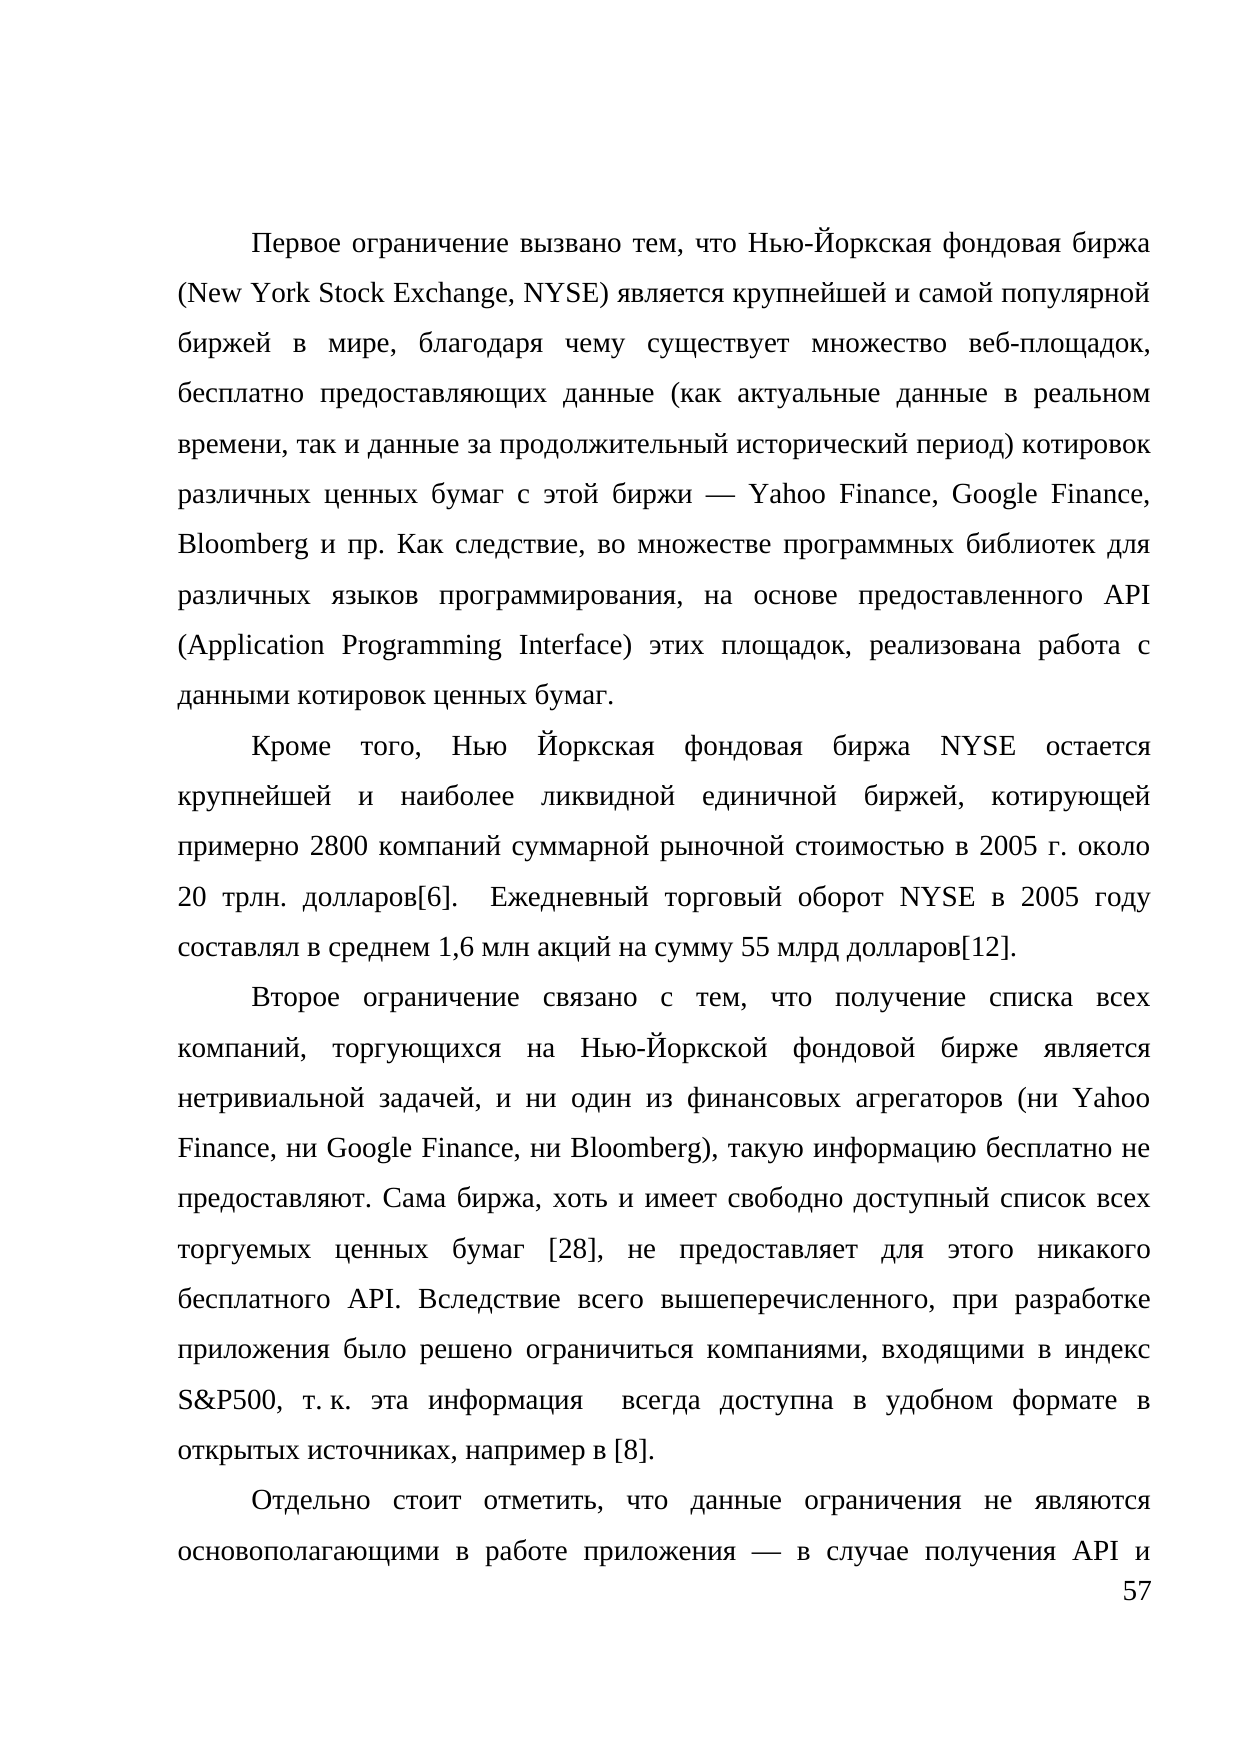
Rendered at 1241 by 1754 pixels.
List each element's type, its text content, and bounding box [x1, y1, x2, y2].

text Кроме того, Нью Йоркская фондовая биржа NYSE остается крупнейшей и наиболее ликвидной единичной биржей, котирующей примерно 2800 компаний суммарной рыночной стоимостью в 2005 г. около 20 трлн. долларов[6]. Ежедневный торговый оборот NYSE в 2005 году составлял в среднем 1,6 млн акций на сумму 55 млрд долларов[12]. [177, 728, 1152, 963]
text Первое ограничение вызвано тем, что Нью-Йоркская фондовая биржа (New York Stock Exchange, NYSE) является крупнейшей и самой популярной биржей в мире, благодаря чему существует множество веб-площадок, бесплатно предоставляющих данные (как актуальные данные в реальном времени, так и данные за продолжительный исторический период) котировок различных ценных бумаг с этой биржи — Yahoo Finance, Google Finance, Bloomberg и пр. Как следствие, во множестве программных библиотек для различных языков программирования, на основе предоставленного API (Application Programming Interface) этих площадок, реализована работа с данными котировок ценных бумаг. [177, 225, 1152, 711]
text Отдельно стоит отметить, что данные ограничения не являются основополагающими в работе приложения — в случае получения API и [177, 1482, 1152, 1566]
text Второе ограничение связано с тем, что получение списка всех компаний, торгующихся на Нью-Йоркской фондовой бирже является нетривиальной задачей, и ни один из финансовых агрегаторов (ни Yahoo Finance, ни Google Finance, ни Bloomberg), такую информацию бесплатно не предоставляют. Сама биржа, хоть и имеет свободно доступный список всех торгуемых ценных бумаг [28], не предоставляет для этого никакого бесплатного API. Вследствие всего вышеперечисленного, при разработке приложения было решено ограничиться компаниями, входящими в индекс S&P500, т. к. эта информация всегда доступна в удобном формате в открытых источниках, например в [8]. [177, 979, 1152, 1466]
